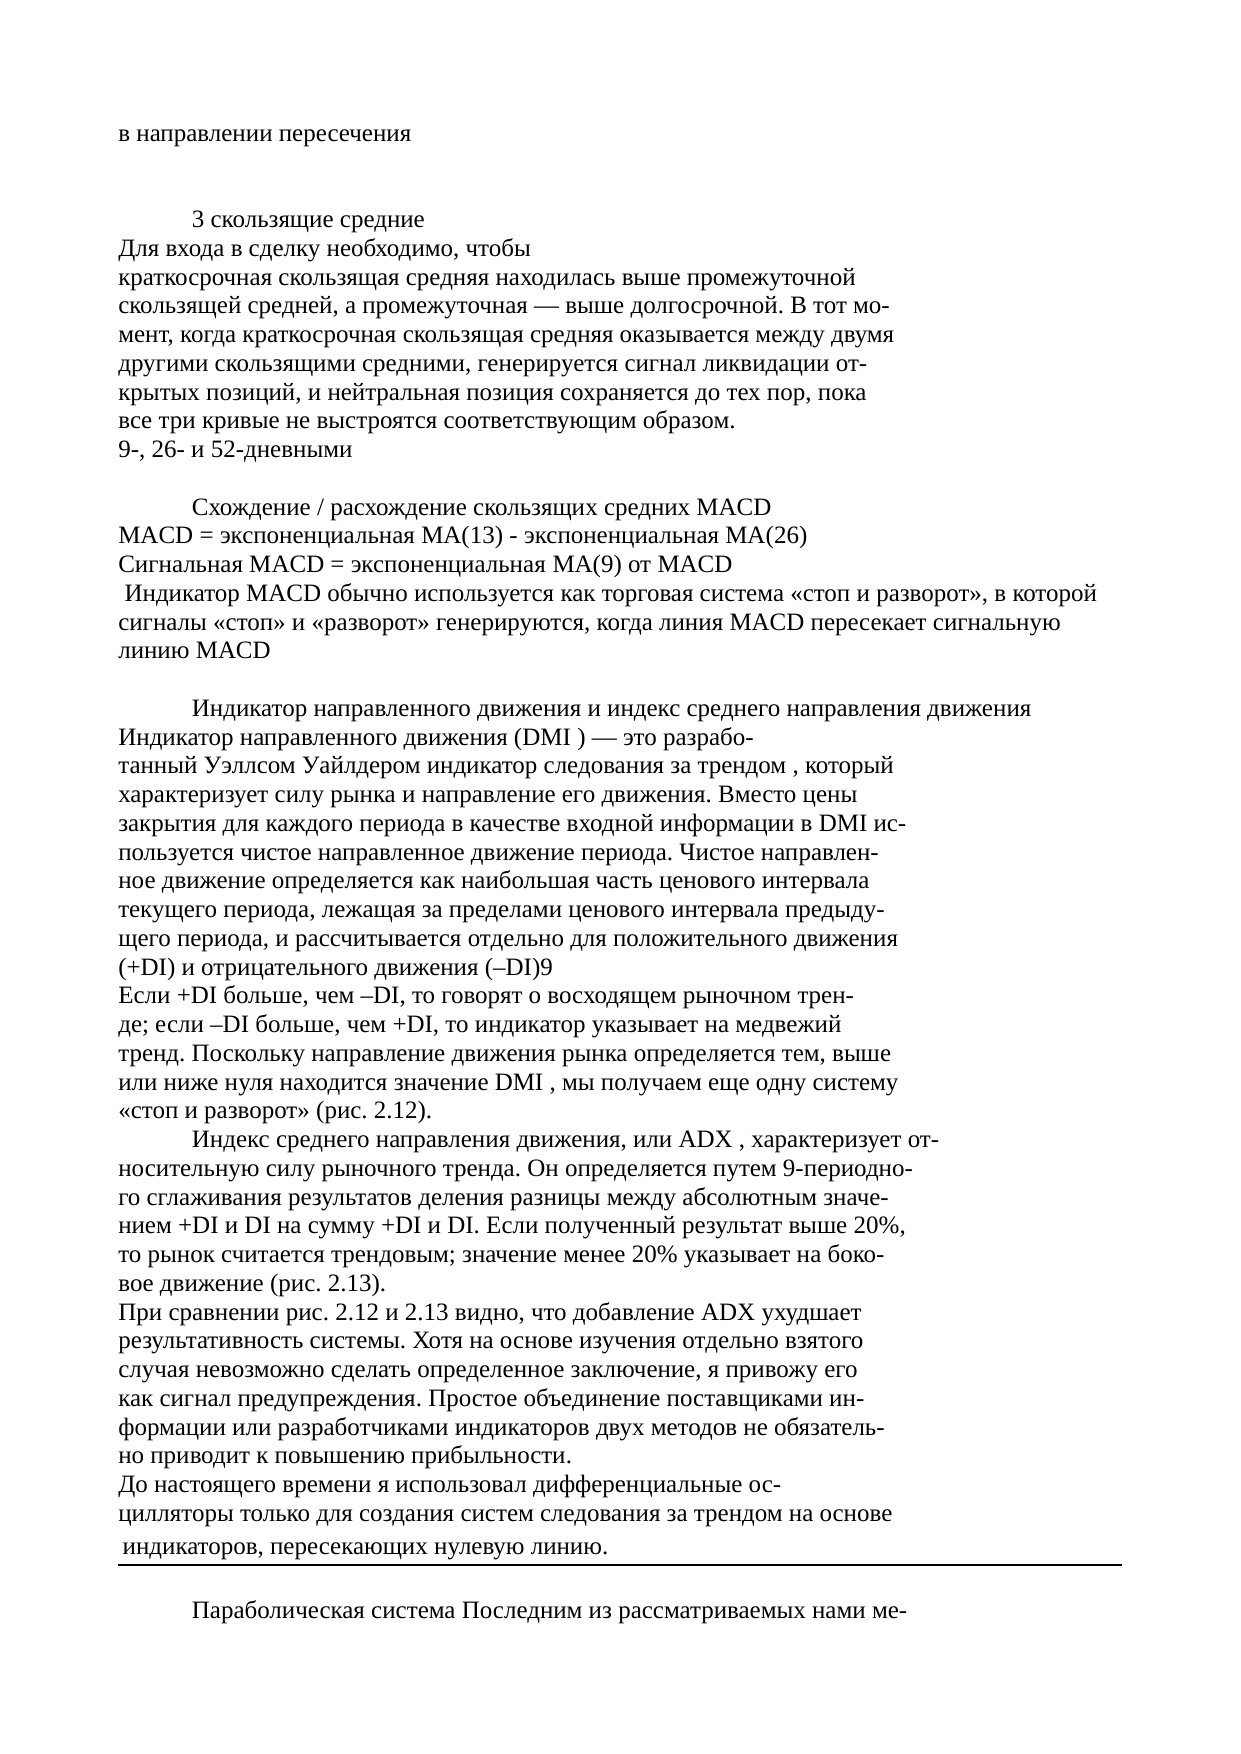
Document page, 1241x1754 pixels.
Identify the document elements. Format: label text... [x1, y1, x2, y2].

text другими скользящими средними, генерируется сигнал ликвидации от- [118, 348, 1122, 377]
text Для входа в сделку необходимо, чтобы [118, 233, 1122, 262]
text Параболическая система Последним из рассматриваемых нами ме- [118, 1595, 1122, 1624]
text индикаторов, пересекающих нулевую линию. [118, 1527, 1122, 1564]
text тренд. Поскольку направление движения рынка определяется тем, выше [118, 1038, 1122, 1067]
text пользуется чистое направленное движение периода. Чистое направлен- [118, 837, 1122, 866]
text Схождение / расхождение скользящих средних MACD [118, 492, 1122, 521]
text де; если –DI больше, чем +DI, то индикатор указывает на медвежий [118, 1009, 1122, 1038]
text Индикатор направленного движения (DMI ) — это разрабо- [118, 722, 1122, 751]
text Сигнальная MACD = экспоненциальная MA(9) от MACD [118, 549, 1122, 578]
text щего периода, и рассчитывается отдельно для положительного движения [118, 923, 1122, 952]
text Если +DI больше, чем –DI, то говорят о восходящем рыночном трен- [118, 981, 1122, 1009]
text или ниже нуля находится значение DMI , мы получаем еще одну систему [118, 1067, 1122, 1096]
text (+DI) и отрицательного движения (–DI)9 [118, 952, 1122, 981]
text нием +DI и DI на сумму +DI и DI. Если полученный результат выше 20%, [118, 1211, 1122, 1239]
text ное движение определяется как наибольшая часть ценового интервала [118, 866, 1122, 894]
text но приводит к повышению прибыльности. [118, 1441, 1122, 1469]
text вое движение (рис. 2.13). [118, 1268, 1122, 1297]
text До настоящего времени я использовал дифференциальные ос- [118, 1469, 1122, 1498]
text «стоп и разворот» (рис. 2.12). [118, 1096, 1122, 1124]
text MACD = экспоненциальная MA(13) - экспоненциальная MA(26) [118, 521, 1122, 549]
text в направлении пересечения [118, 118, 1122, 147]
text закрытия для каждого периода в качестве входной информации в DMI ис- [118, 808, 1122, 837]
text случая невозможно сделать определенное заключение, я привожу его [118, 1354, 1122, 1383]
text Индикатор MACD обычно используется как торговая система «стоп и разворот», в которой [118, 578, 1122, 607]
text 3 скользящие средние [118, 204, 1122, 233]
text мент, когда краткосрочная скользящая средняя оказывается между двумя [118, 319, 1122, 348]
text Индекс среднего направления движения, или ADX , характеризует от- [118, 1124, 1122, 1153]
text характеризует силу рынка и направление его движения. Вместо цены [118, 779, 1122, 808]
text текущего периода, лежащая за пределами ценового интервала предыду- [118, 894, 1122, 923]
text носительную силу рыночного тренда. Он определяется путем 9-периодно- [118, 1153, 1122, 1182]
text формации или разработчиками индикаторов двух методов не обязатель- [118, 1412, 1122, 1441]
text сигналы «стоп» и «разворот» генерируются, когда линия MACD пересекает сигнальную линию MACD [118, 607, 1122, 664]
text 9-, 26- и 52-дневными [118, 434, 1122, 463]
text краткосрочная скользящая средняя находилась выше промежуточной [118, 262, 1122, 291]
text то рынок считается трендовым; значение менее 20% указывает на боко- [118, 1239, 1122, 1268]
text все три кривые не выстроятся соответствующим образом. [118, 406, 1122, 434]
text крытых позиций, и нейтральная позиция сохраняется до тех пор, пока [118, 377, 1122, 406]
text как сигнал предупреждения. Простое объединение поставщиками ин- [118, 1383, 1122, 1412]
text го сглаживания результатов деления разницы между абсолютным значе- [118, 1182, 1122, 1211]
text Индикатор направленного движения и индекс среднего направления движения [118, 693, 1122, 722]
text При сравнении рис. 2.12 и 2.13 видно, что добавление ADX ухудшает [118, 1297, 1122, 1326]
text скользящей средней, а промежуточная — выше долгосрочной. В тот мо- [118, 291, 1122, 319]
text цилляторы только для создания систем следования за трендом на основе [118, 1498, 1122, 1527]
text результативность системы. Хотя на основе изучения отдельно взятого [118, 1326, 1122, 1354]
text танный Уэллсом Уайлдером индикатор следования за трендом , который [118, 751, 1122, 779]
